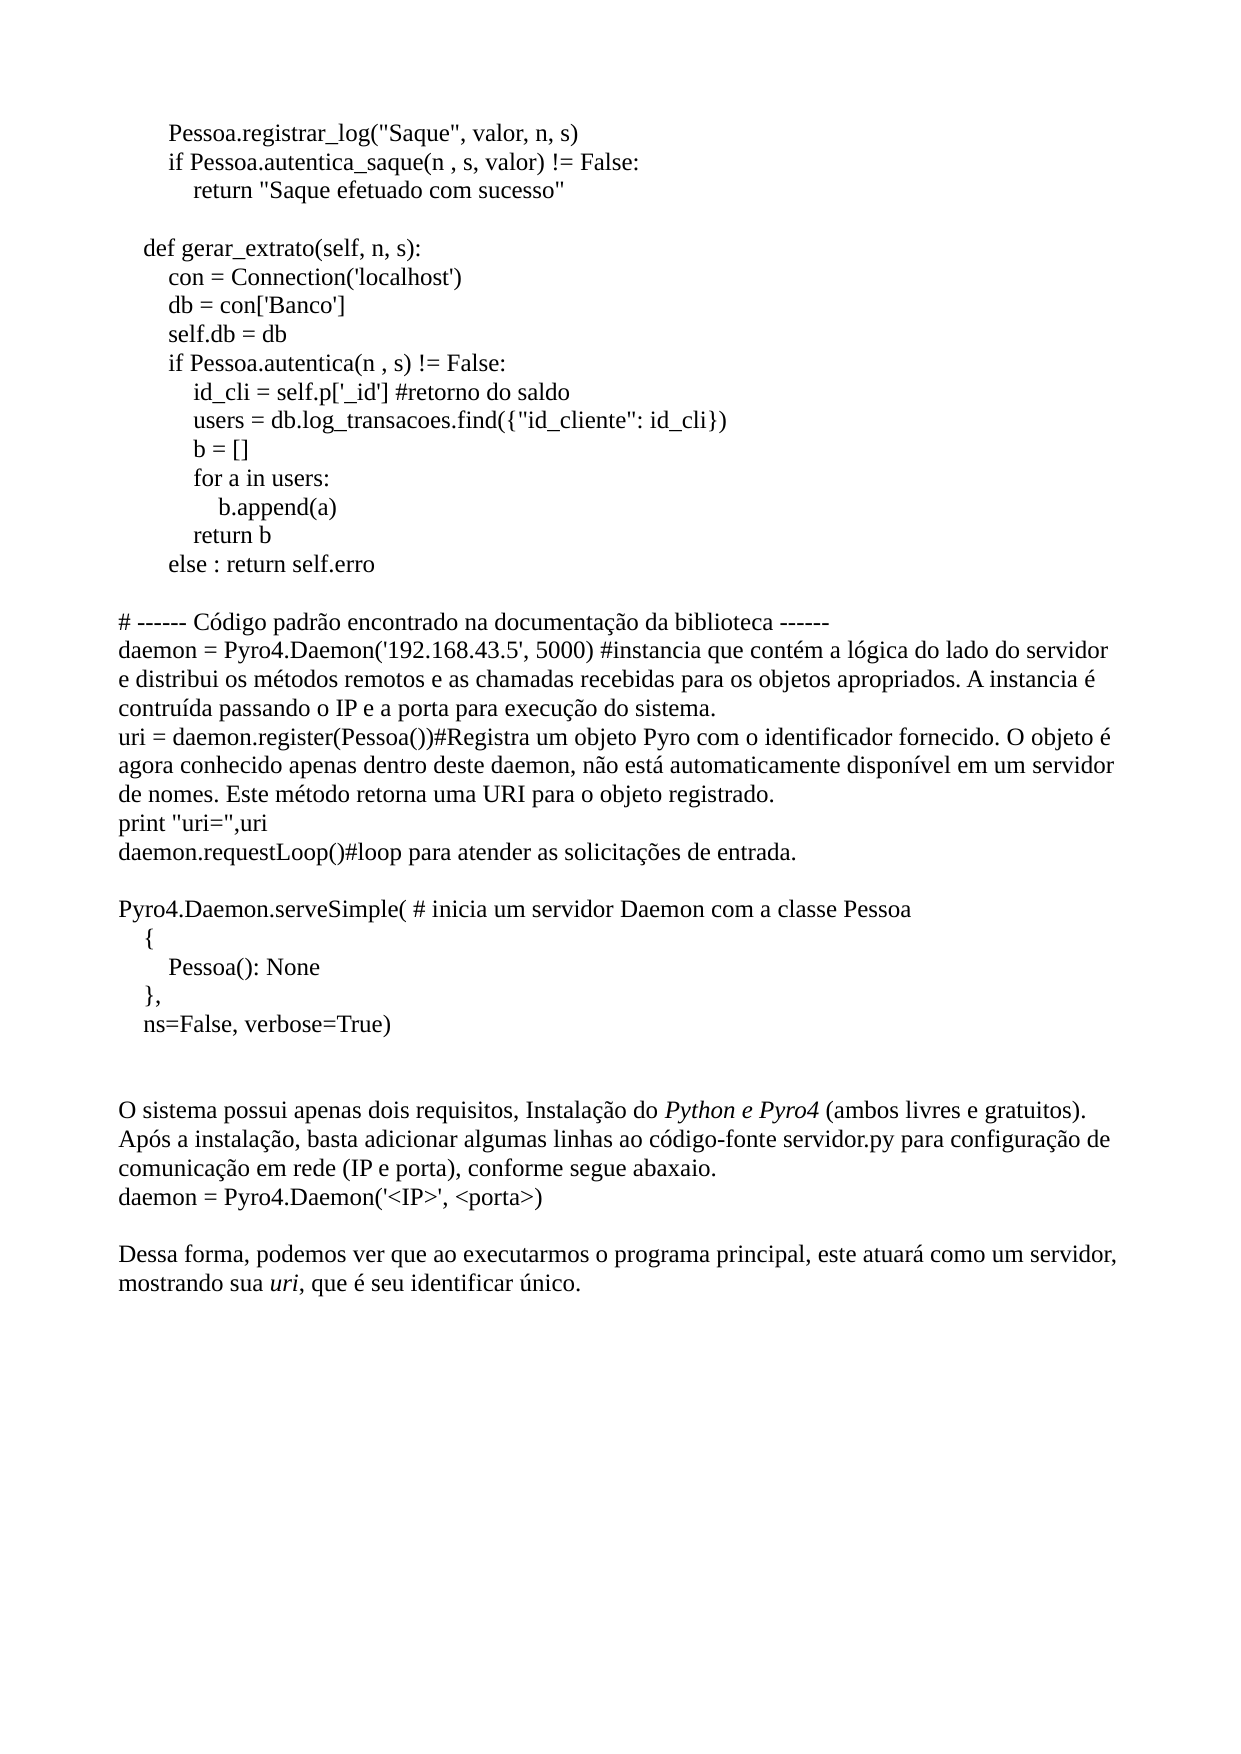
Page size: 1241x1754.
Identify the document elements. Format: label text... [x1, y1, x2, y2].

text print "uri=",uri [118, 808, 1122, 837]
text if Pessoa.autentica_saque(n , s, valor) != False: [118, 147, 1122, 176]
text con = Connection('localhost') [118, 262, 1122, 291]
text Dessa forma, podemos ver que ao executarmos o programa principal, este atuará como um servidor, mostrando sua uri, que é seu identificar único. [118, 1239, 1122, 1297]
text self.db = db [118, 319, 1122, 348]
text Pyro4.Daemon.serveSimple( # inicia um servidor Daemon com a classe Pessoa [118, 894, 1122, 923]
text def gerar_extrato(self, n, s): [118, 233, 1122, 262]
text Pessoa(): None [118, 952, 1122, 981]
text b.append(a) [118, 492, 1122, 521]
text else : return self.erro [118, 549, 1122, 578]
text daemon = Pyro4.Daemon('192.168.43.5', 5000) #instancia que contém a lógica do lado do servidor e distribui os métodos remotos e as chamadas recebidas para os objetos apropriados. A instancia é contruída passando o IP e a porta para execução do sistema. [118, 636, 1122, 722]
text O sistema possui apenas dois requisitos, Instalação do Python e Pyro4 (ambos livres e gratuitos). Após a instalação, basta adicionar algumas linhas ao código-fonte servidor.py para configuração de comunicação em rede (IP e porta), conforme segue abaxaio. [118, 1096, 1122, 1182]
text ns=False, verbose=True) [118, 1009, 1122, 1038]
text for a in users: [118, 463, 1122, 492]
text Pessoa.registrar_log("Saque", valor, n, s) [118, 118, 1122, 147]
text daemon = Pyro4.Daemon('<IP>', <porta>) [118, 1182, 1122, 1211]
text id_cli = self.p['_id'] #retorno do saldo [118, 377, 1122, 406]
text { [118, 923, 1122, 952]
text return b [118, 521, 1122, 549]
text }, [118, 981, 1122, 1009]
text if Pessoa.autentica(n , s) != False: [118, 348, 1122, 377]
text b = [] [118, 434, 1122, 463]
text uri = daemon.register(Pessoa())#Registra um objeto Pyro com o identificador fornecido. O objeto é agora conhecido apenas dentro deste daemon, não está automaticamente disponível em um servidor de nomes. Este método retorna uma URI para o objeto registrado. [118, 722, 1122, 808]
text # ------ Código padrão encontrado na documentação da biblioteca ------ [118, 607, 1122, 636]
text daemon.requestLoop()#loop para atender as solicitações de entrada. [118, 837, 1122, 866]
text users = db.log_transacoes.find({"id_cliente": id_cli}) [118, 406, 1122, 434]
text db = con['Banco'] [118, 291, 1122, 319]
text return "Saque efetuado com sucesso" [118, 176, 1122, 204]
